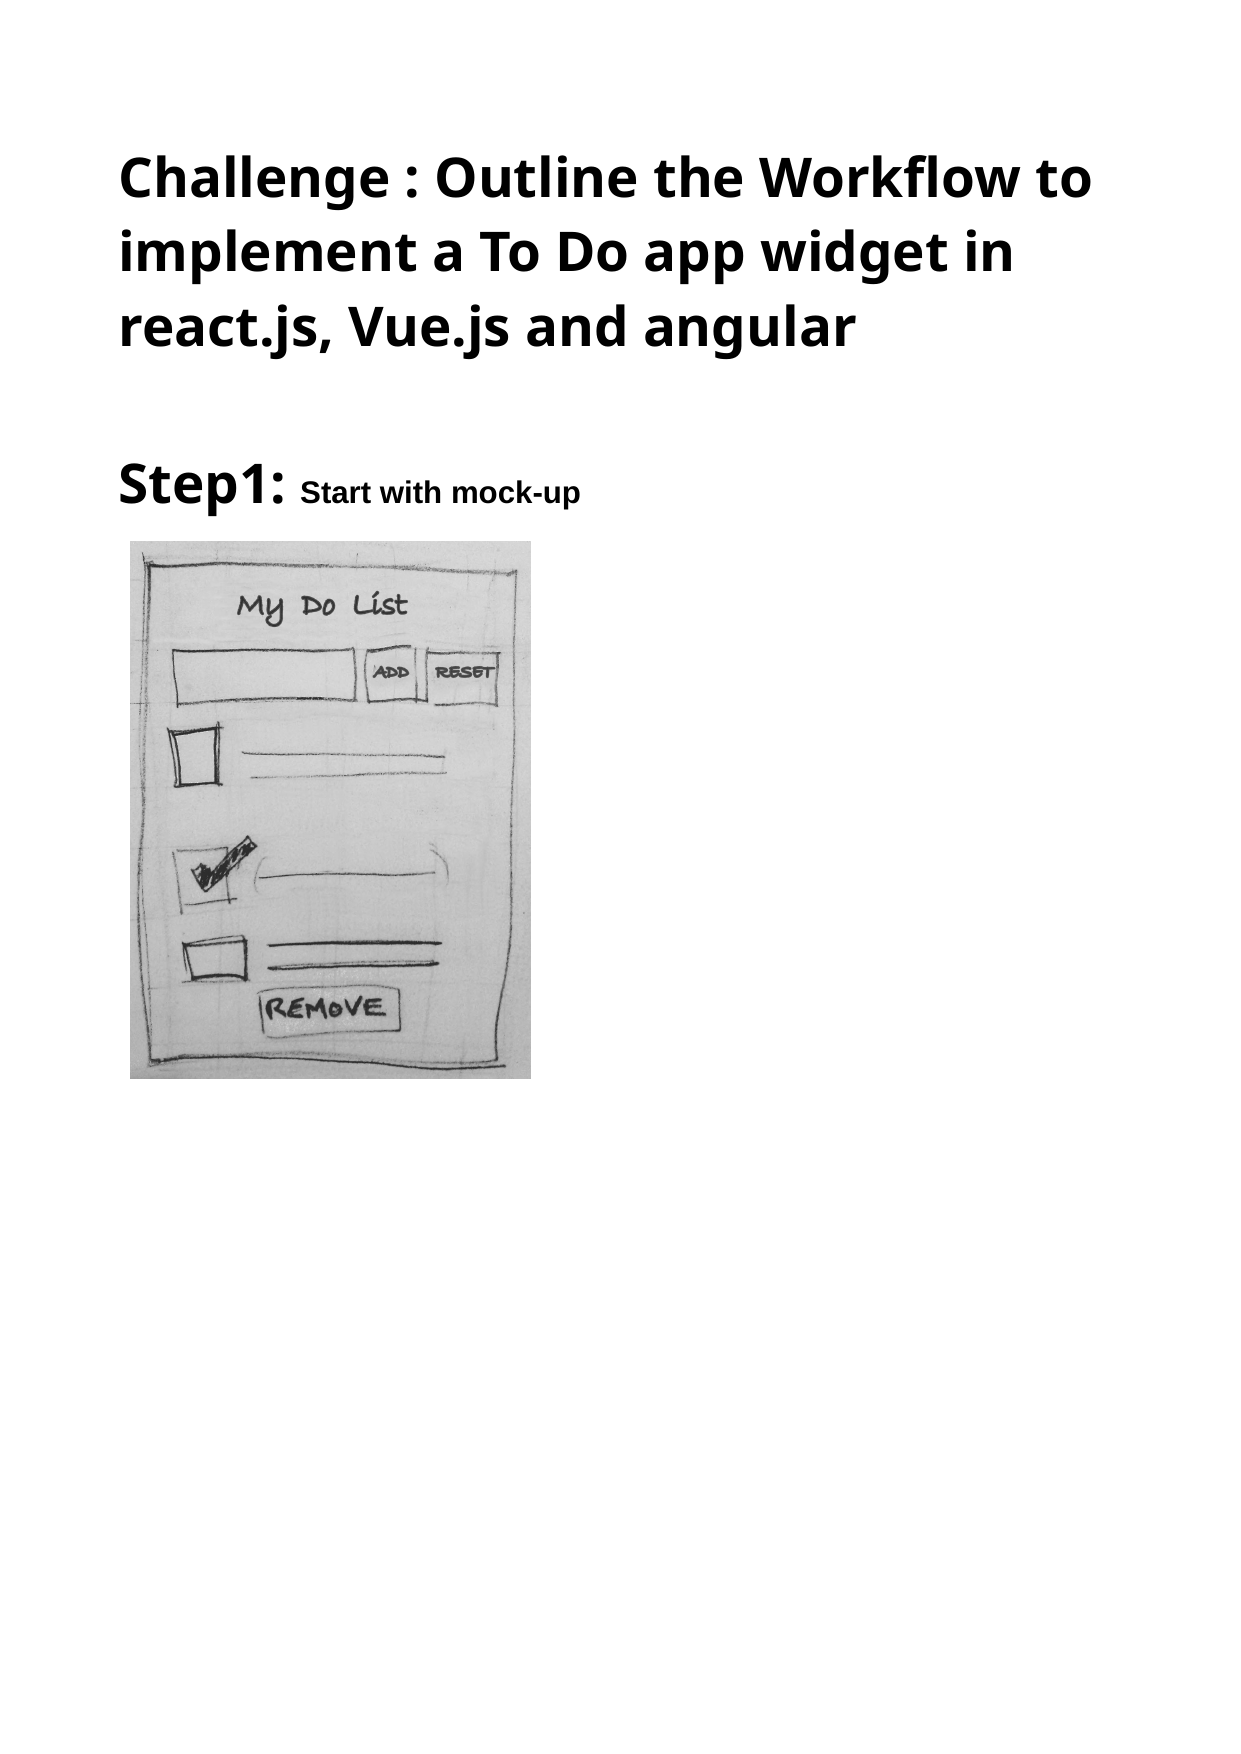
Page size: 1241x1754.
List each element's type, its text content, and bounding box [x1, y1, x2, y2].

picture [130, 541, 531, 1079]
subtitle Step1: Start with mock-up [118, 445, 1122, 519]
subtitle Challenge : Outline the Workflow to implement a To Do app widget in react.js, Vue.js and angular [118, 139, 1122, 362]
